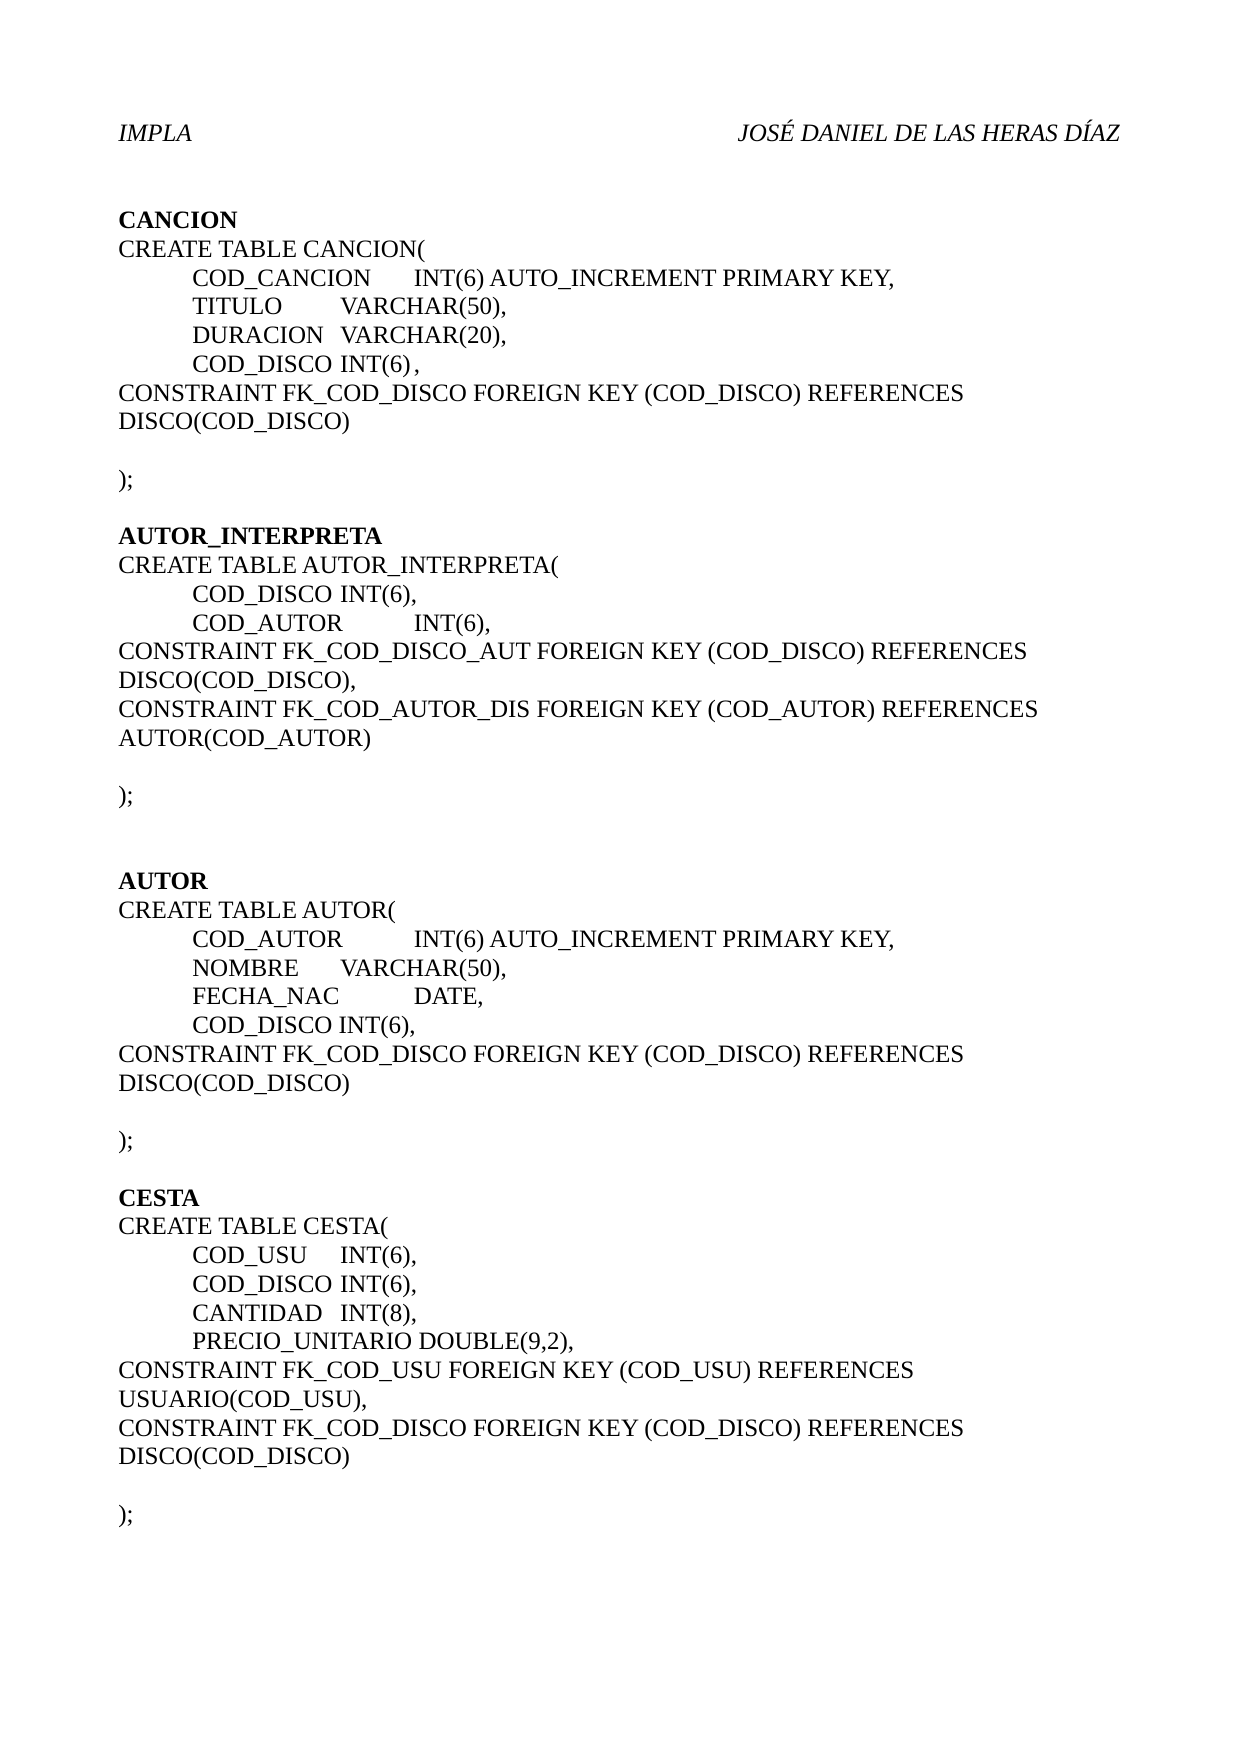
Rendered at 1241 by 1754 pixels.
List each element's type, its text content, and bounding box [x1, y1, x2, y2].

text COD_USU INT(6), [118, 1240, 1122, 1269]
text CREATE TABLE CESTA( [118, 1211, 1122, 1240]
text CONSTRAINT FK_COD_AUTOR_DIS FOREIGN KEY (COD_AUTOR) REFERENCES AUTOR(COD_AUTOR) [118, 694, 1122, 751]
text ); [118, 1499, 1122, 1528]
text COD_AUTOR INT(6), [118, 608, 1122, 636]
text CANTIDAD INT(8), [118, 1298, 1122, 1326]
text CREATE TABLE CANCION( [118, 234, 1122, 263]
text ); [118, 780, 1122, 809]
text CREATE TABLE AUTOR( [118, 895, 1122, 924]
text COD_DISCO INT(6) , [118, 349, 1122, 378]
text AUTOR_INTERPRETA [118, 521, 1122, 550]
text CREATE TABLE AUTOR_INTERPRETA( [118, 550, 1122, 579]
text TITULO VARCHAR(50), [118, 291, 1122, 320]
text CONSTRAINT FK_COD_DISCO FOREIGN KEY (COD_DISCO) REFERENCES DISCO(COD_DISCO) [118, 1039, 1122, 1096]
text CONSTRAINT FK_COD_USU FOREIGN KEY (COD_USU) REFERENCES USUARIO(COD_USU), [118, 1355, 1122, 1413]
text CANCION [118, 205, 1122, 234]
text ); [118, 464, 1122, 493]
text FECHA_NAC DATE, [118, 981, 1122, 1010]
text ); [118, 1125, 1122, 1154]
text CESTA [118, 1183, 1122, 1211]
text COD_DISCO INT(6), [118, 1269, 1122, 1298]
text COD_AUTOR INT(6) AUTO_INCREMENT PRIMARY KEY, [118, 924, 1122, 953]
text AUTOR [118, 866, 1122, 895]
text COD_DISCO INT(6), [118, 1010, 1122, 1039]
text PRECIO_UNITARIO DOUBLE(9,2), [118, 1326, 1122, 1355]
text CONSTRAINT FK_COD_DISCO_AUT FOREIGN KEY (COD_DISCO) REFERENCES DISCO(COD_DISCO), [118, 636, 1122, 694]
text CONSTRAINT FK_COD_DISCO FOREIGN KEY (COD_DISCO) REFERENCES DISCO(COD_DISCO) [118, 378, 1122, 435]
text COD_DISCO INT(6), [118, 579, 1122, 608]
text DURACION VARCHAR(20), [118, 320, 1122, 349]
text CONSTRAINT FK_COD_DISCO FOREIGN KEY (COD_DISCO) REFERENCES DISCO(COD_DISCO) [118, 1413, 1122, 1470]
text COD_CANCION INT(6) AUTO_INCREMENT PRIMARY KEY, [118, 263, 1122, 291]
text NOMBRE VARCHAR(50), [118, 953, 1122, 981]
